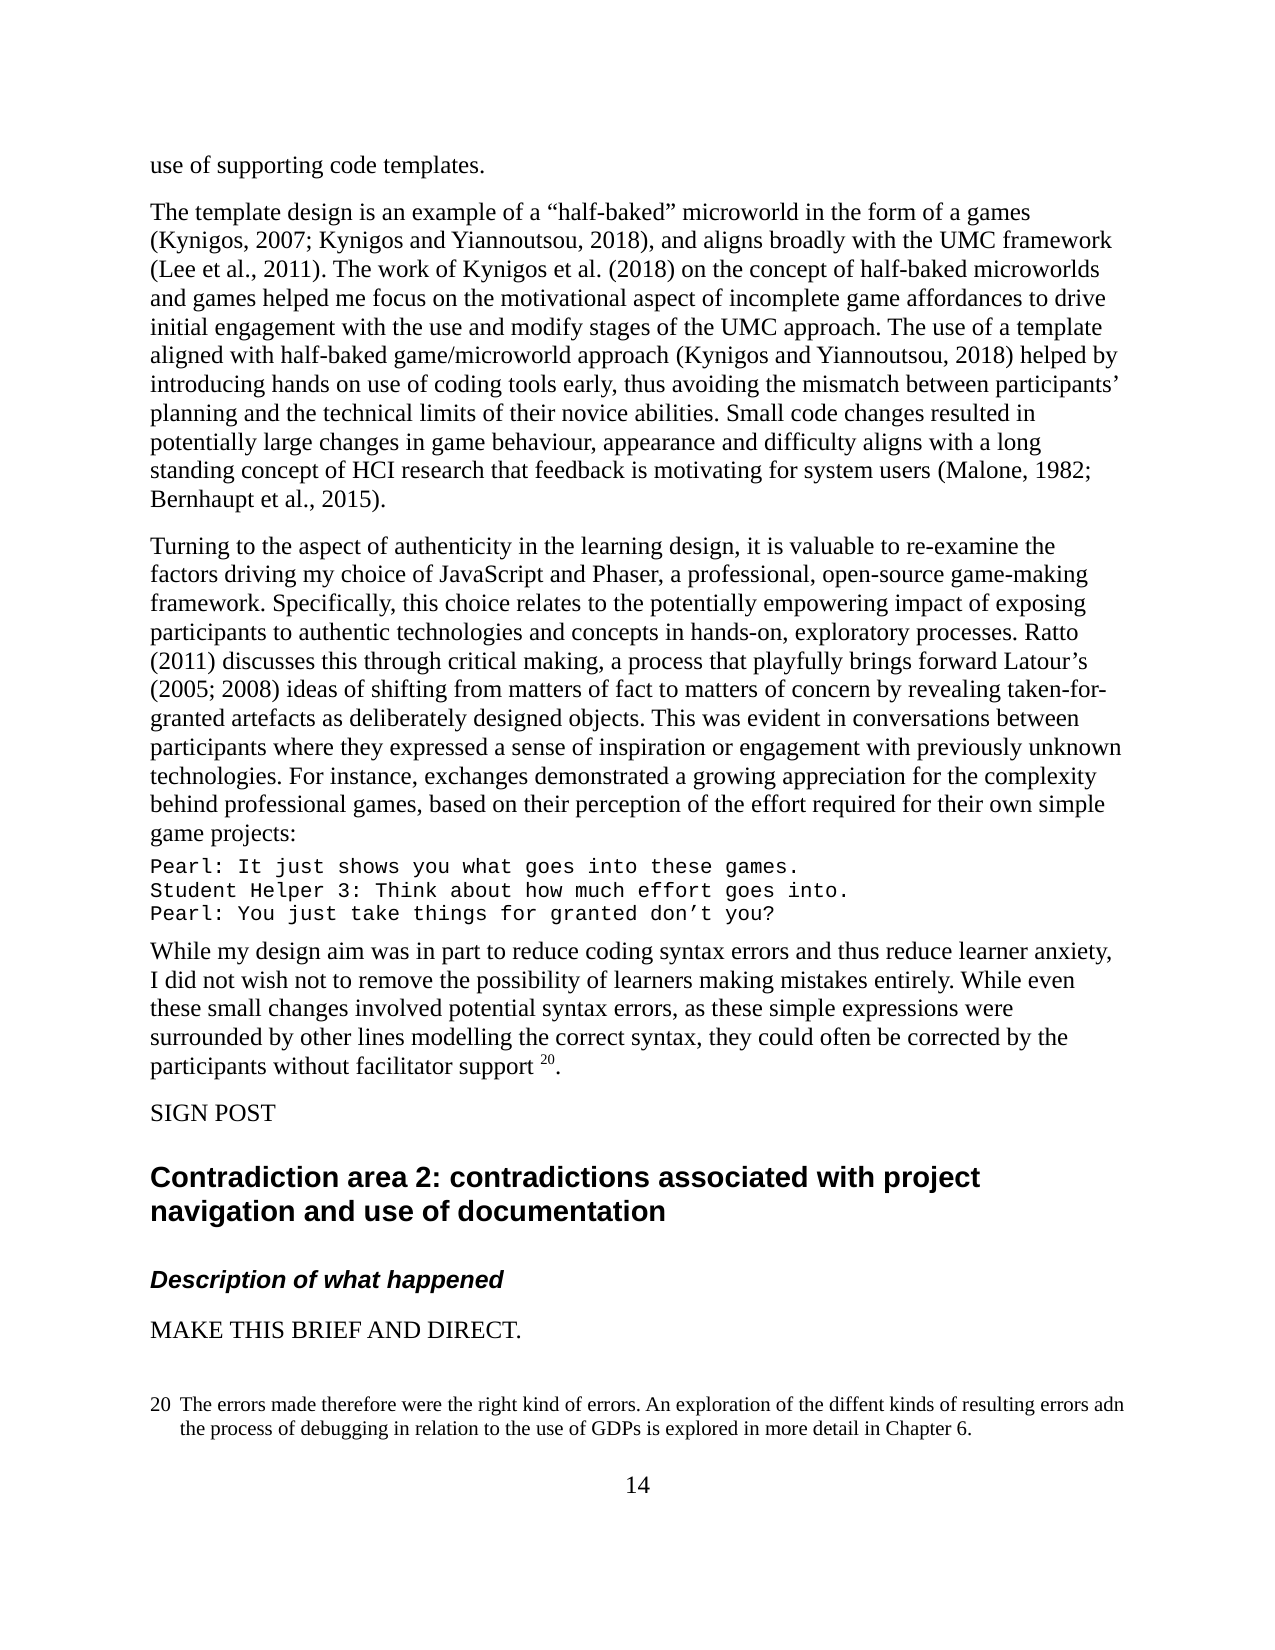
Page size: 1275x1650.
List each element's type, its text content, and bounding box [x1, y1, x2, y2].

text The template design is an example of a “half-baked” microworld in the form of a games (Kynigos, 2007; Kynigos and Yiannoutsou, 2018), and aligns broadly with the UMC framework (Lee et al., 2011). The work of Kynigos et al. (2018) on the concept of half-baked microworlds and games helped me focus on the motivational aspect of incomplete game affordances to drive initial engagement with the use and modify stages of the UMC approach. The use of a template aligned with half-baked game/microworld approach (Kynigos and Yiannoutsou, 2018) helped by introducing hands on use of coding tools early, thus avoiding the mismatch between participants’ planning and the technical limits of their novice abilities. Small code changes resulted in potentially large changes in game behaviour, appearance and difficulty aligns with a long standing concept of HCI research that feedback is motivating for system users (Malone, 1982; Bernhaupt et al., 2015). [150, 197, 1125, 513]
text The errors made therefore were the right kind of errors. An exploration of the diffent kinds of resulting errors adn the process of debugging in relation to the use of GDPs is explored in more detail in Chapter 6. [150, 1392, 1125, 1440]
text Pearl: It just shows you what goes into these games. [150, 856, 1125, 880]
text MAKE THIS BRIEF AND DIRECT. [150, 1315, 1125, 1344]
subtitle Description of what happened [150, 1265, 1125, 1293]
subtitle Contradiction area 2: contradictions associated with project navigation and use of documentation [150, 1160, 1125, 1227]
text Turning to the aspect of authenticity in the learning design, it is valuable to re-examine the factors driving my choice of JavaScript and Phaser, a professional, open-source game-making framework. Specifically, this choice relates to the potentially empowering impact of exposing participants to authentic technologies and concepts in hands-on, exploratory processes. Ratto (2011) discusses this through critical making, a process that playfully brings forward Latour’s (2005; 2008) ideas of shifting from matters of fact to matters of concern by revealing taken-for-granted artefacts as deliberately designed objects. This was evident in conversations between participants where they expressed a sense of inspiration or engagement with previously unknown technologies. For instance, exchanges demonstrated a growing appreciation for the complexity behind professional games, based on their perception of the effort required for their own simple game projects: [150, 531, 1125, 847]
text While my design aim was in part to reduce coding syntax errors and thus reduce learner anxiety, I did not wish not to remove the possibility of learners making mistakes entirely. While even these small changes involved potential syntax errors, as these simple expressions were surrounded by other lines modelling the correct syntax, they could often be corrected by the participants without facilitator support . [150, 936, 1125, 1080]
text use of supporting code templates. [150, 150, 1125, 179]
text Student Helper 3: Think about how much effort goes into. [150, 880, 1125, 903]
text Pearl: You just take things for granted don’t you? [150, 903, 1125, 927]
text SIGN POST [150, 1098, 1125, 1126]
